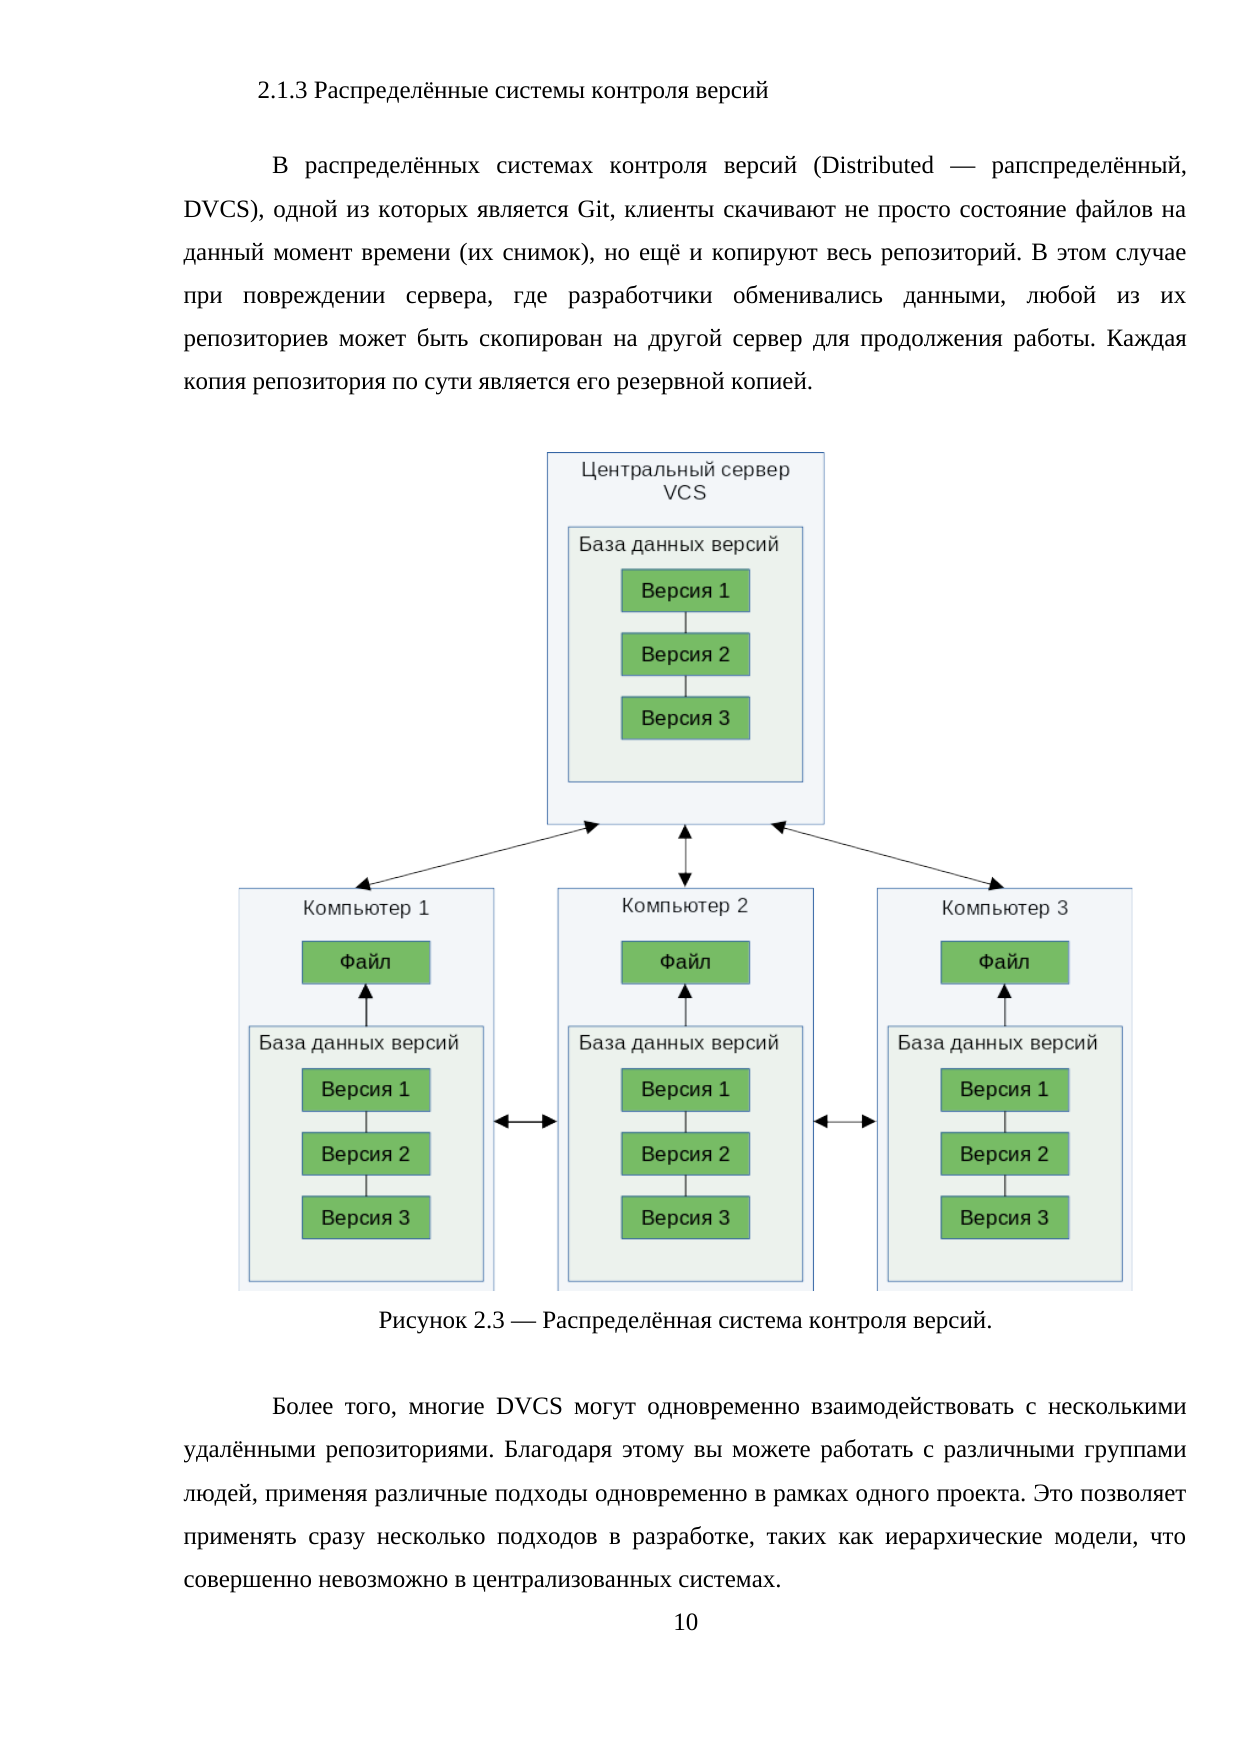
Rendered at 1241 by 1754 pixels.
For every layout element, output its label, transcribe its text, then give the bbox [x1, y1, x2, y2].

text В распределённых системах контроля версий (Distributed — рапспределённый, DVCS), одной из которых является Git, клиенты скачивают не просто состояние файлов на данный момент времени (их снимок), но ещё и копируют весь репозиторий. В этом случае при повреждении сервера, где разработчики обменивались данными, любой из их репозиториев может быть скопирован на другой сервер для продолжения работы. Каждая копия репозитория по сути является его резервной копией. [183, 151, 1188, 395]
text Рисунок 2.3 — Распределённая система контроля версий. [183, 452, 1188, 1334]
picture [238, 452, 1133, 1291]
text 2.1.3 Распределённые системы контроля версий [183, 75, 1188, 104]
text Более того, многие DVCS могут одновременно взаимодействовать с несколькими удалёнными репозиториями. Благодаря этому вы можете работать с различными группами людей, применяя различные подходы одновременно в рамках одного проекта. Это позволяет применять сразу несколько подходов в разработке, таких как иерархические модели, что совершенно невозможно в централизованных системах. [183, 1391, 1188, 1593]
